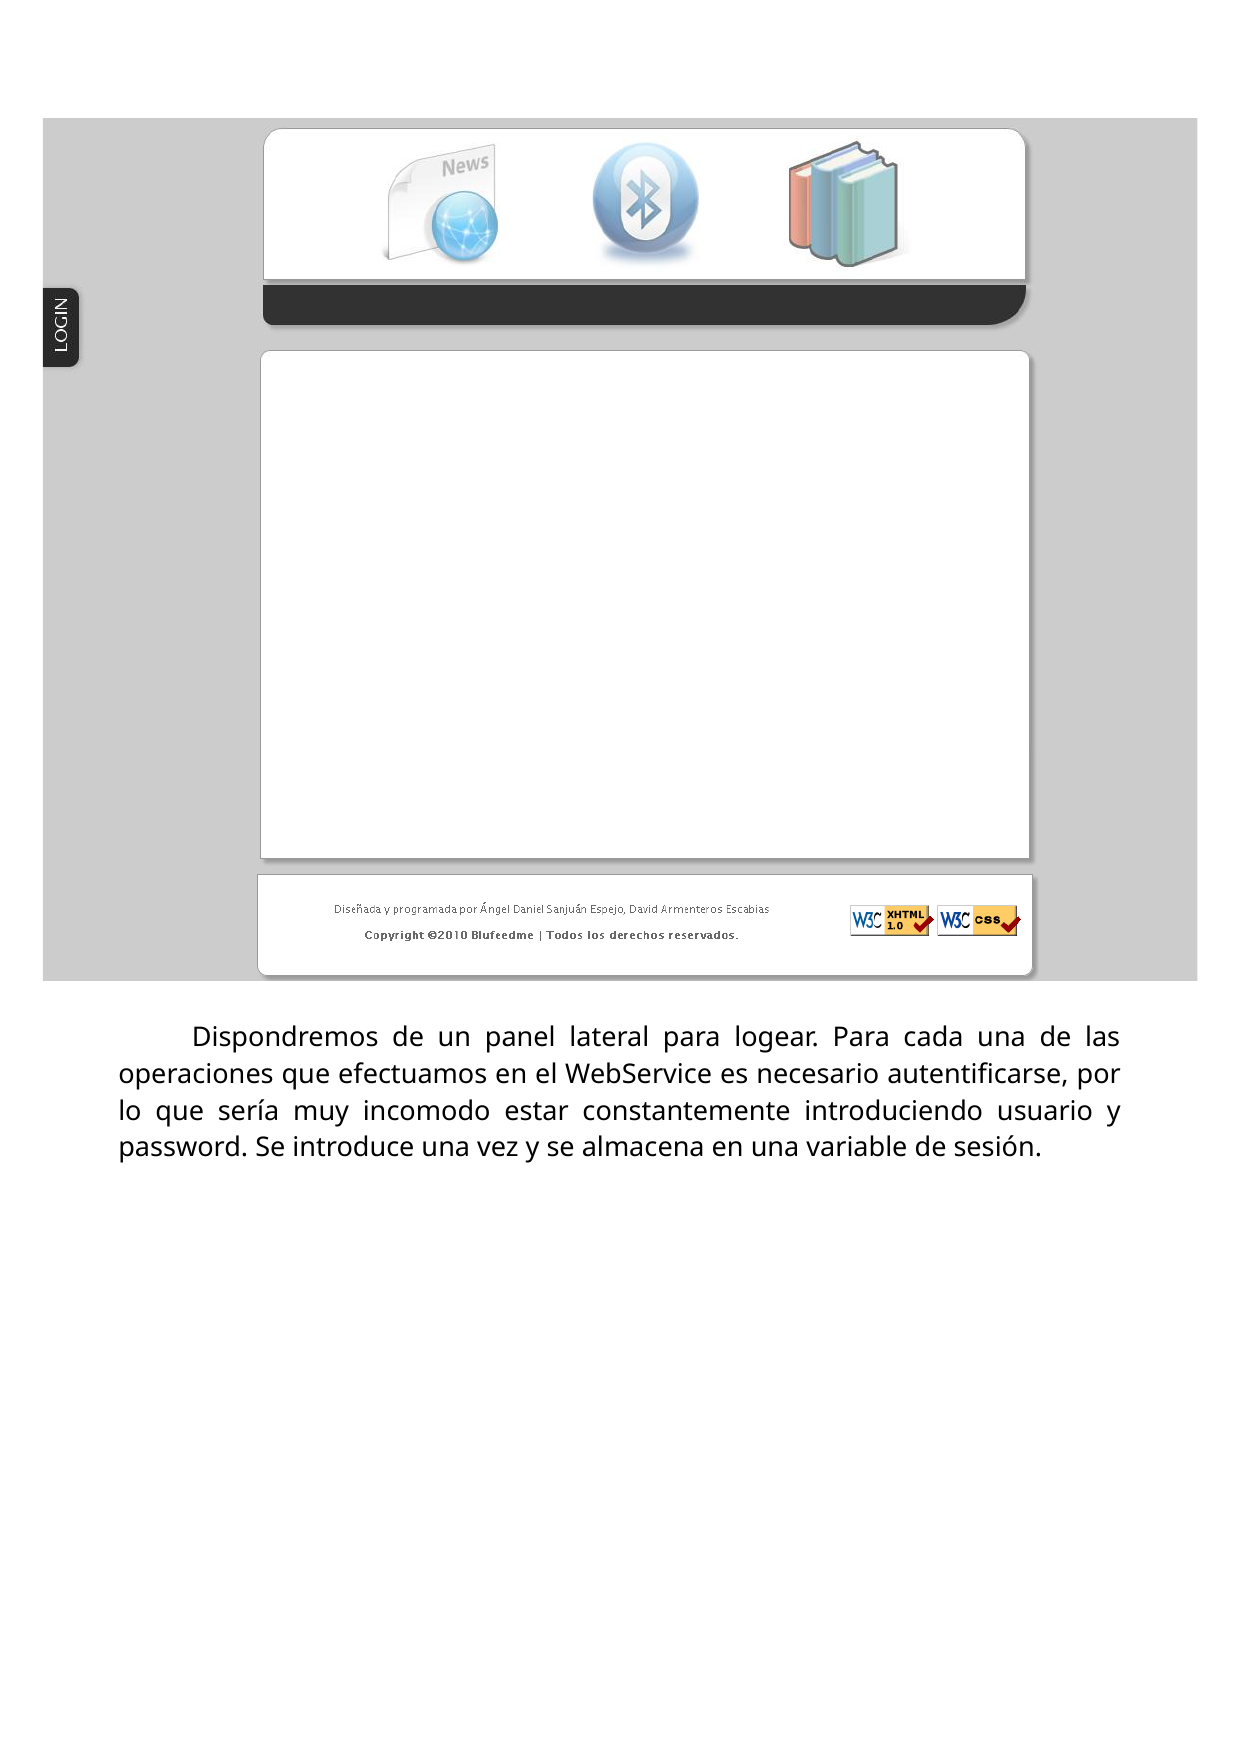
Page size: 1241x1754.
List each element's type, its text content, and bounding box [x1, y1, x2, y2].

text Dispondremos de un panel lateral para logear. Para cada una de las operaciones que efectuamos en el WebService es necesario autentificarse, por lo que sería muy incomodo estar constantemente introduciendo usuario y password. Se introduce una vez y se almacena en una variable de sesión. [118, 1017, 1122, 1165]
